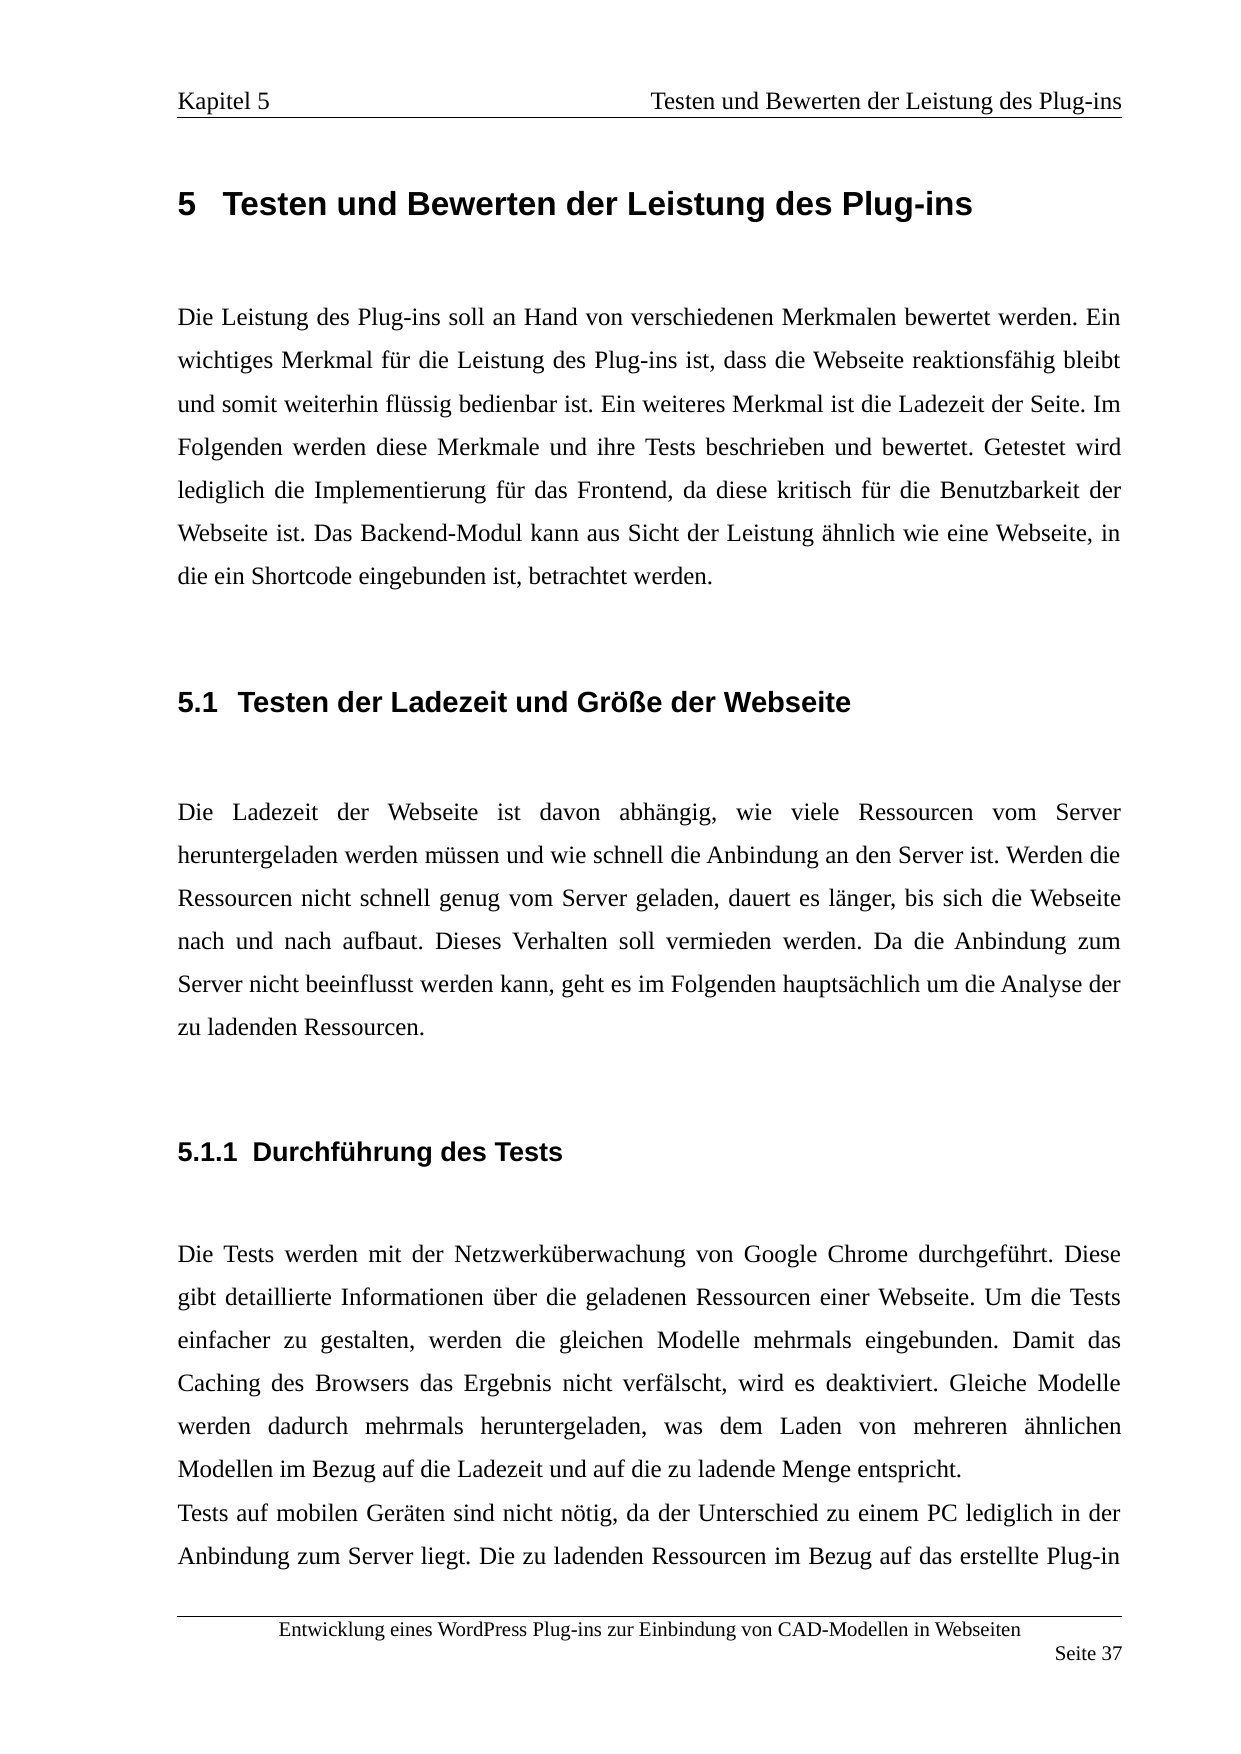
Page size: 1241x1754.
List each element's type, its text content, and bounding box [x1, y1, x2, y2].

subtitle Testen der Ladezeit und Größe der Webseite [177, 685, 1122, 718]
text Die Ladezeit der Webseite ist davon abhängig, wie viele Ressourcen vom Server heruntergeladen werden müssen und wie schnell die Anbindung an den Server ist. Werden die Ressourcen nicht schnell genug vom Server geladen, dauert es länger, bis sich die Webseite nach und nach aufbaut. Dieses Verhalten soll vermieden werden. Da die Anbindung zum Server nicht beeinflusst werden kann, geht es im Folgenden hauptsächlich um die Analyse der zu ladenden Ressourcen. [177, 797, 1122, 1041]
text Tests auf mobilen Geräten sind nicht nötig, da der Unterschied zu einem PC lediglich in der Anbindung zum Server liegt. Die zu ladenden Ressourcen im Bezug auf das erstellte Plug-in [177, 1498, 1122, 1569]
subtitle Testen und Bewerten der Leistung des Plug-ins [177, 184, 1122, 223]
subtitle Durchführung des Tests [177, 1136, 1122, 1167]
text Die Leistung des Plug-ins soll an Hand von verschiedenen Merkmalen bewertet werden. Ein wichtiges Merkmal für die Leistung des Plug-ins ist, dass die Webseite reaktionsfähig bleibt und somit weiterhin flüssig bedienbar ist. Ein weiteres Merkmal ist die Ladezeit der Seite. Im Folgenden werden diese Merkmale und ihre Tests beschrieben und bewertet. Getestet wird lediglich die Implementierung für das Frontend, da diese kritisch für die Benutzbarkeit der Webseite ist. Das Backend-Modul kann aus Sicht der Leistung ähnlich wie eine Webseite, in die ein Shortcode eingebunden ist, betrachtet werden. [177, 302, 1122, 590]
text Die Tests werden mit der Netzwerküberwachung von Google Chrome durchgeführt. Diese gibt detaillierte Informationen über die geladenen Ressourcen einer Webseite. Um die Tests einfacher zu gestalten, werden die gleichen Modelle mehrmals eingebunden. Damit das Caching des Browsers das Ergebnis nicht verfälscht, wird es deaktiviert. Gleiche Modelle werden dadurch mehrmals heruntergeladen, was dem Laden von mehreren ähnlichen Modellen im Bezug auf die Ladezeit und auf die zu ladende Menge entspricht. [177, 1239, 1122, 1483]
